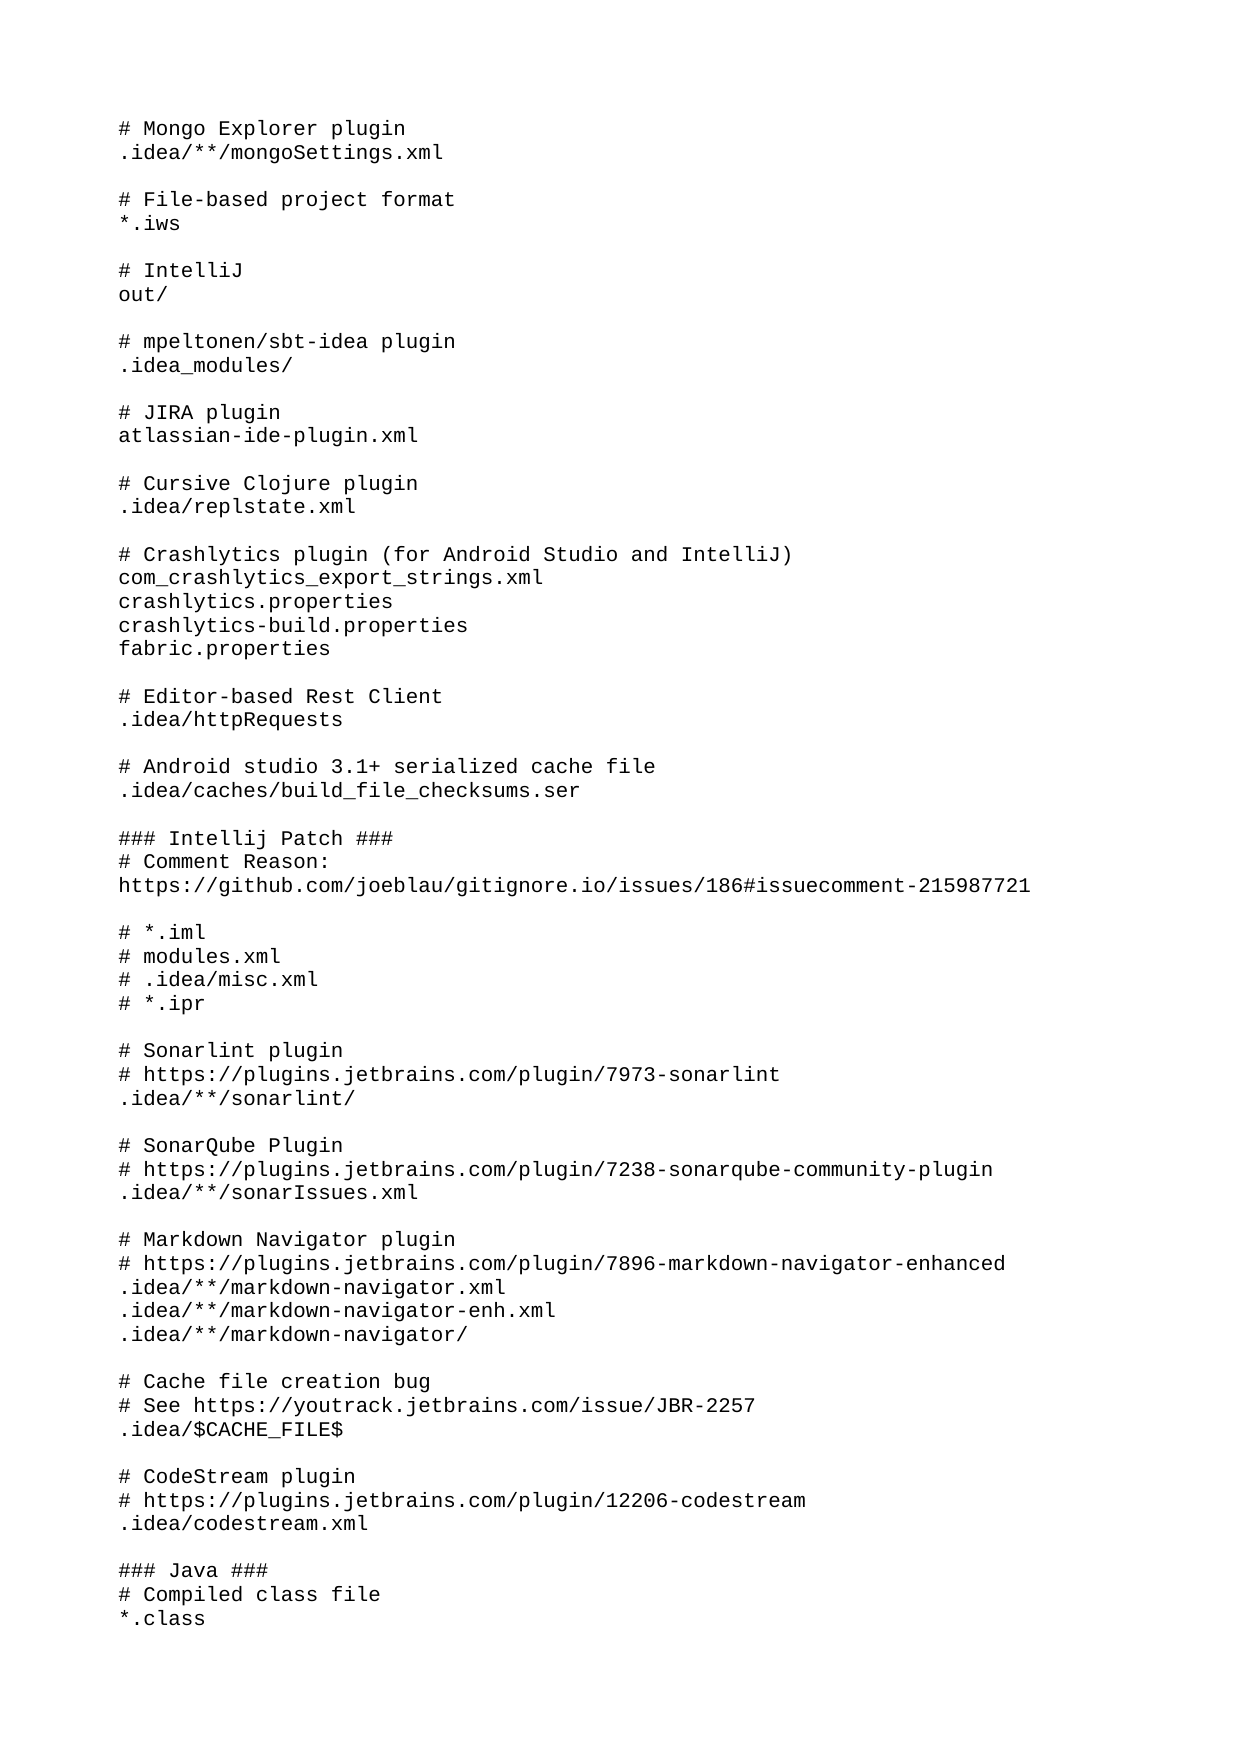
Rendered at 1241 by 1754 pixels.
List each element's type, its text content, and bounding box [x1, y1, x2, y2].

text # SonarQube Plugin [118, 1135, 1122, 1158]
text .idea/**/sonarlint/ [118, 1088, 1122, 1111]
text # https://plugins.jetbrains.com/plugin/12206-codestream [118, 1489, 1122, 1513]
text .idea/replstate.xml [118, 496, 1122, 520]
text # Cache file creation bug [118, 1371, 1122, 1395]
text # Cursive Clojure plugin [118, 473, 1122, 496]
text # Crashlytics plugin (for Android Studio and IntelliJ) [118, 544, 1122, 567]
text ### Intellij Patch ### [118, 827, 1122, 851]
text # File-based project format [118, 189, 1122, 213]
text .idea/**/sonarIssues.xml [118, 1182, 1122, 1206]
text .idea/caches/build_file_checksums.ser [118, 780, 1122, 804]
text # mpeltonen/sbt-idea plugin [118, 331, 1122, 354]
text # JIRA plugin [118, 402, 1122, 426]
text # https://plugins.jetbrains.com/plugin/7896-markdown-navigator-enhanced [118, 1253, 1122, 1277]
text *.iws [118, 213, 1122, 236]
text # Compiled class file [118, 1584, 1122, 1608]
text fabric.properties [118, 638, 1122, 662]
text out/ [118, 284, 1122, 307]
text # *.ipr [118, 993, 1122, 1017]
text .idea/**/markdown-navigator-enh.xml [118, 1300, 1122, 1324]
text # Sonarlint plugin [118, 1040, 1122, 1064]
text com_crashlytics_export_strings.xml [118, 567, 1122, 591]
text # CodeStream plugin [118, 1466, 1122, 1489]
text # Editor-based Rest Client [118, 686, 1122, 709]
text crashlytics.properties [118, 591, 1122, 615]
text # modules.xml [118, 946, 1122, 969]
text .idea/**/markdown-navigator/ [118, 1324, 1122, 1348]
text crashlytics-build.properties [118, 615, 1122, 638]
text .idea/**/mongoSettings.xml [118, 142, 1122, 165]
text # IntelliJ [118, 260, 1122, 284]
text # .idea/misc.xml [118, 969, 1122, 993]
text # Mongo Explorer plugin [118, 118, 1122, 142]
text # https://plugins.jetbrains.com/plugin/7973-sonarlint [118, 1064, 1122, 1088]
text # https://plugins.jetbrains.com/plugin/7238-sonarqube-community-plugin [118, 1158, 1122, 1182]
text # Comment Reason: https://github.com/joeblau/gitignore.io/issues/186#issuecomment-215987721 [118, 851, 1122, 898]
text .idea_modules/ [118, 354, 1122, 378]
text .idea/httpRequests [118, 709, 1122, 733]
text .idea/codestream.xml [118, 1513, 1122, 1537]
text atlassian-ide-plugin.xml [118, 426, 1122, 449]
text # See https://youtrack.jetbrains.com/issue/JBR-2257 [118, 1395, 1122, 1419]
text # Android studio 3.1+ serialized cache file [118, 757, 1122, 780]
text ### Java ### [118, 1561, 1122, 1584]
text # Markdown Navigator plugin [118, 1229, 1122, 1253]
text .idea/**/markdown-navigator.xml [118, 1277, 1122, 1300]
text .idea/$CACHE_FILE$ [118, 1419, 1122, 1442]
text # *.iml [118, 922, 1122, 946]
text *.class [118, 1608, 1122, 1631]
